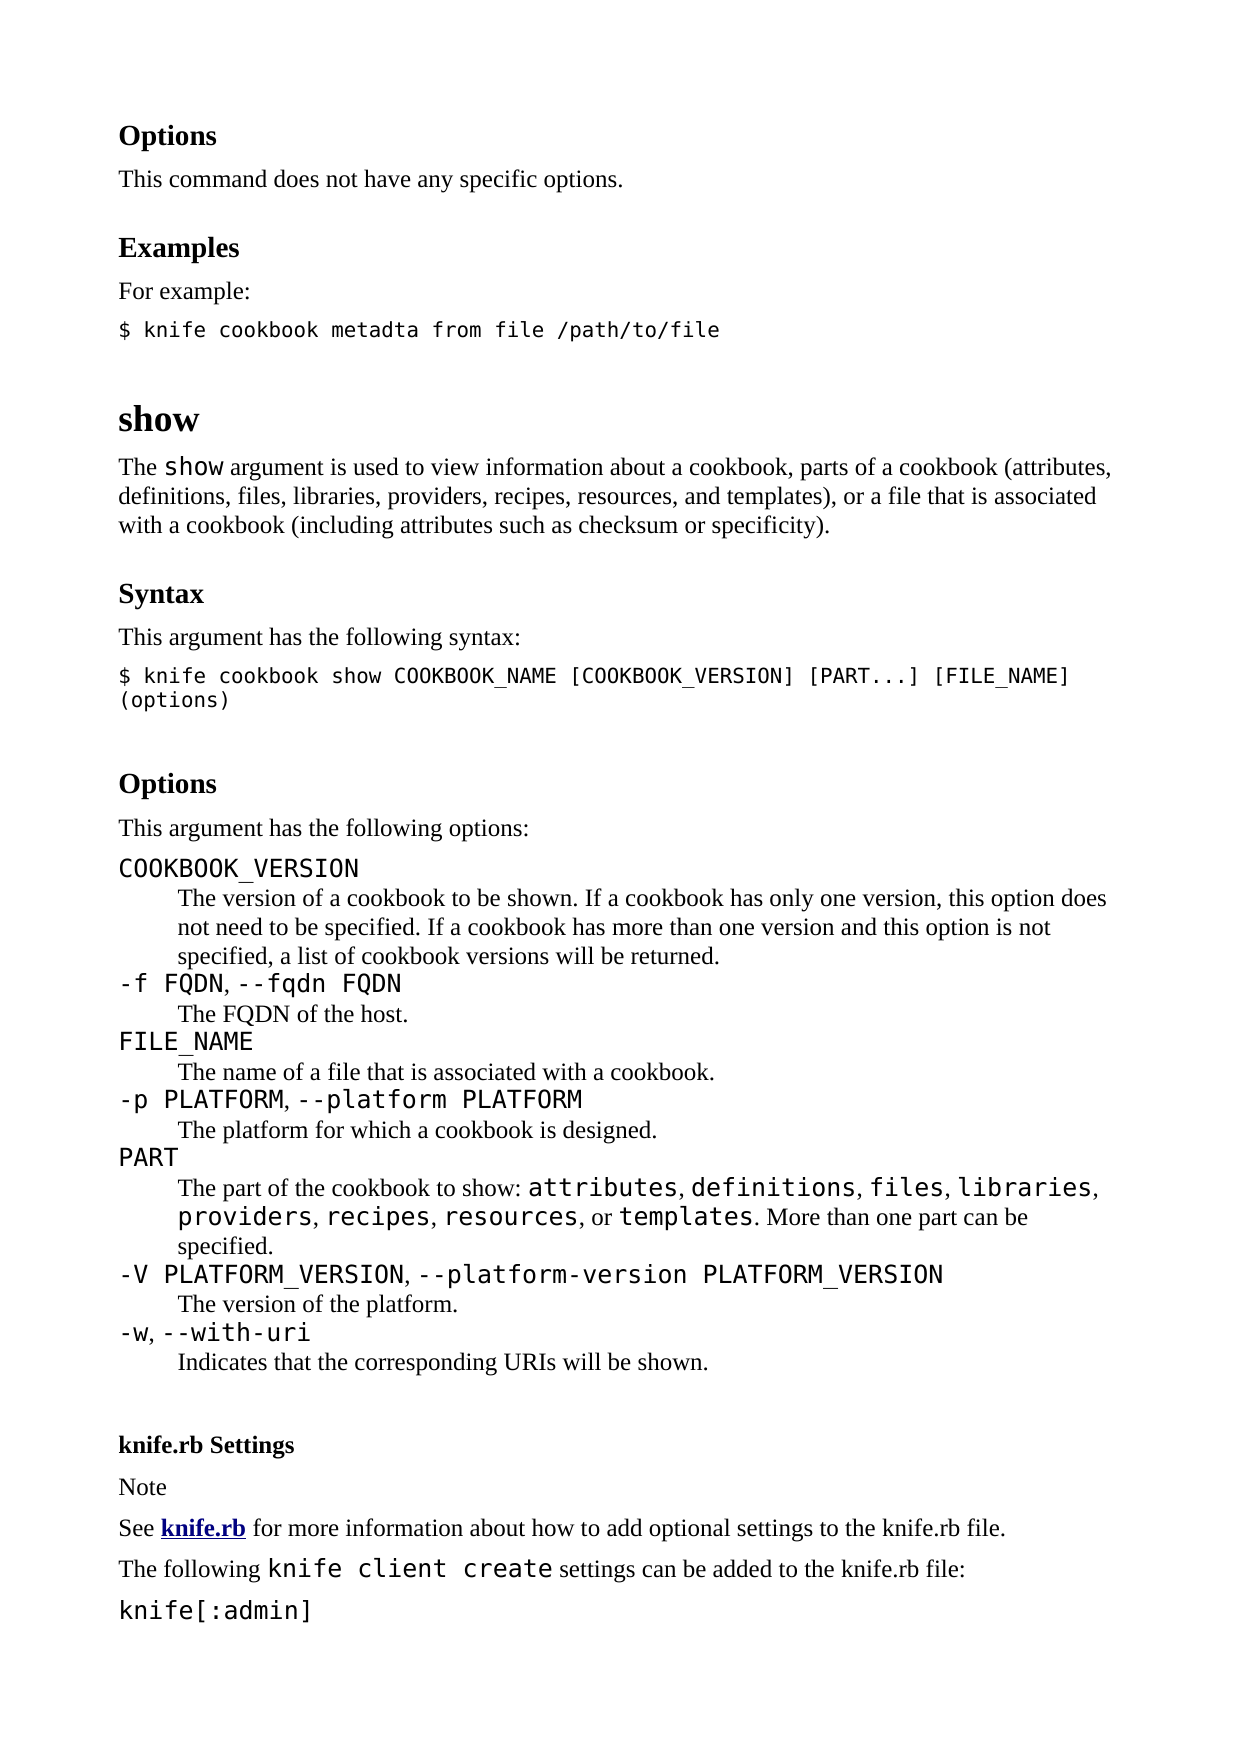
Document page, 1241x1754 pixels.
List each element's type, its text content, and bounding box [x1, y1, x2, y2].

subtitle knife[:admin] [118, 1596, 1122, 1625]
subtitle -V PLATFORM_VERSION, --platform-version PLATFORM_VERSION [118, 1260, 1122, 1289]
text This command does not have any specific options. [118, 164, 1122, 193]
subtitle show [118, 396, 1122, 439]
subtitle knife.rb Settings [118, 1431, 1122, 1459]
subtitle COOKBOOK_VERSION [118, 854, 1122, 883]
text This argument has the following syntax: [118, 622, 1122, 651]
subtitle -w, --with-uri [118, 1318, 1122, 1347]
list The version of the platform. [177, 1289, 1122, 1318]
text See knife.rb for more information about how to add optional settings to the knife.rb file. [118, 1513, 1122, 1542]
text Note [118, 1472, 1122, 1501]
subtitle -p PLATFORM, --platform PLATFORM [118, 1086, 1122, 1115]
text $ knife cookbook show COOKBOOK_NAME [COOKBOOK_VERSION] [PART...] [FILE_NAME] (options) [118, 664, 1122, 712]
list Indicates that the corresponding URIs will be shown. [177, 1347, 1122, 1376]
subtitle -f FQDN, --fqdn FQDN [118, 969, 1122, 999]
list The version of a cookbook to be shown. If a cookbook has only one version, this option does not need to be specified. If a cookbook has more than one version and this option is not specified, a list of cookbook versions will be returned. [177, 883, 1122, 969]
list The FQDN of the host. [177, 999, 1122, 1027]
subtitle Options [118, 118, 1122, 152]
subtitle Examples [118, 230, 1122, 264]
list The name of a file that is associated with a cookbook. [177, 1057, 1122, 1086]
subtitle FILE_NAME [118, 1027, 1122, 1057]
text $ knife cookbook metadta from file /path/to/file [118, 318, 1122, 342]
text For example: [118, 276, 1122, 305]
subtitle Options [118, 767, 1122, 800]
text The following knife client create settings can be added to the knife.rb file: [118, 1554, 1122, 1584]
text The show argument is used to view information about a cookbook, parts of a cookbook (attributes, definitions, files, libraries, providers, recipes, resources, and templates), or a file that is associated with a cookbook (including attributes such as checksum or specificity). [118, 452, 1122, 539]
text This argument has the following options: [118, 813, 1122, 841]
list The platform for which a cookbook is designed. [177, 1115, 1122, 1143]
subtitle PART [118, 1143, 1122, 1173]
list The part of the cookbook to show: attributes, definitions, files, libraries, providers, recipes, resources, or templates. More than one part can be specified. [177, 1173, 1122, 1260]
subtitle Syntax [118, 576, 1122, 610]
